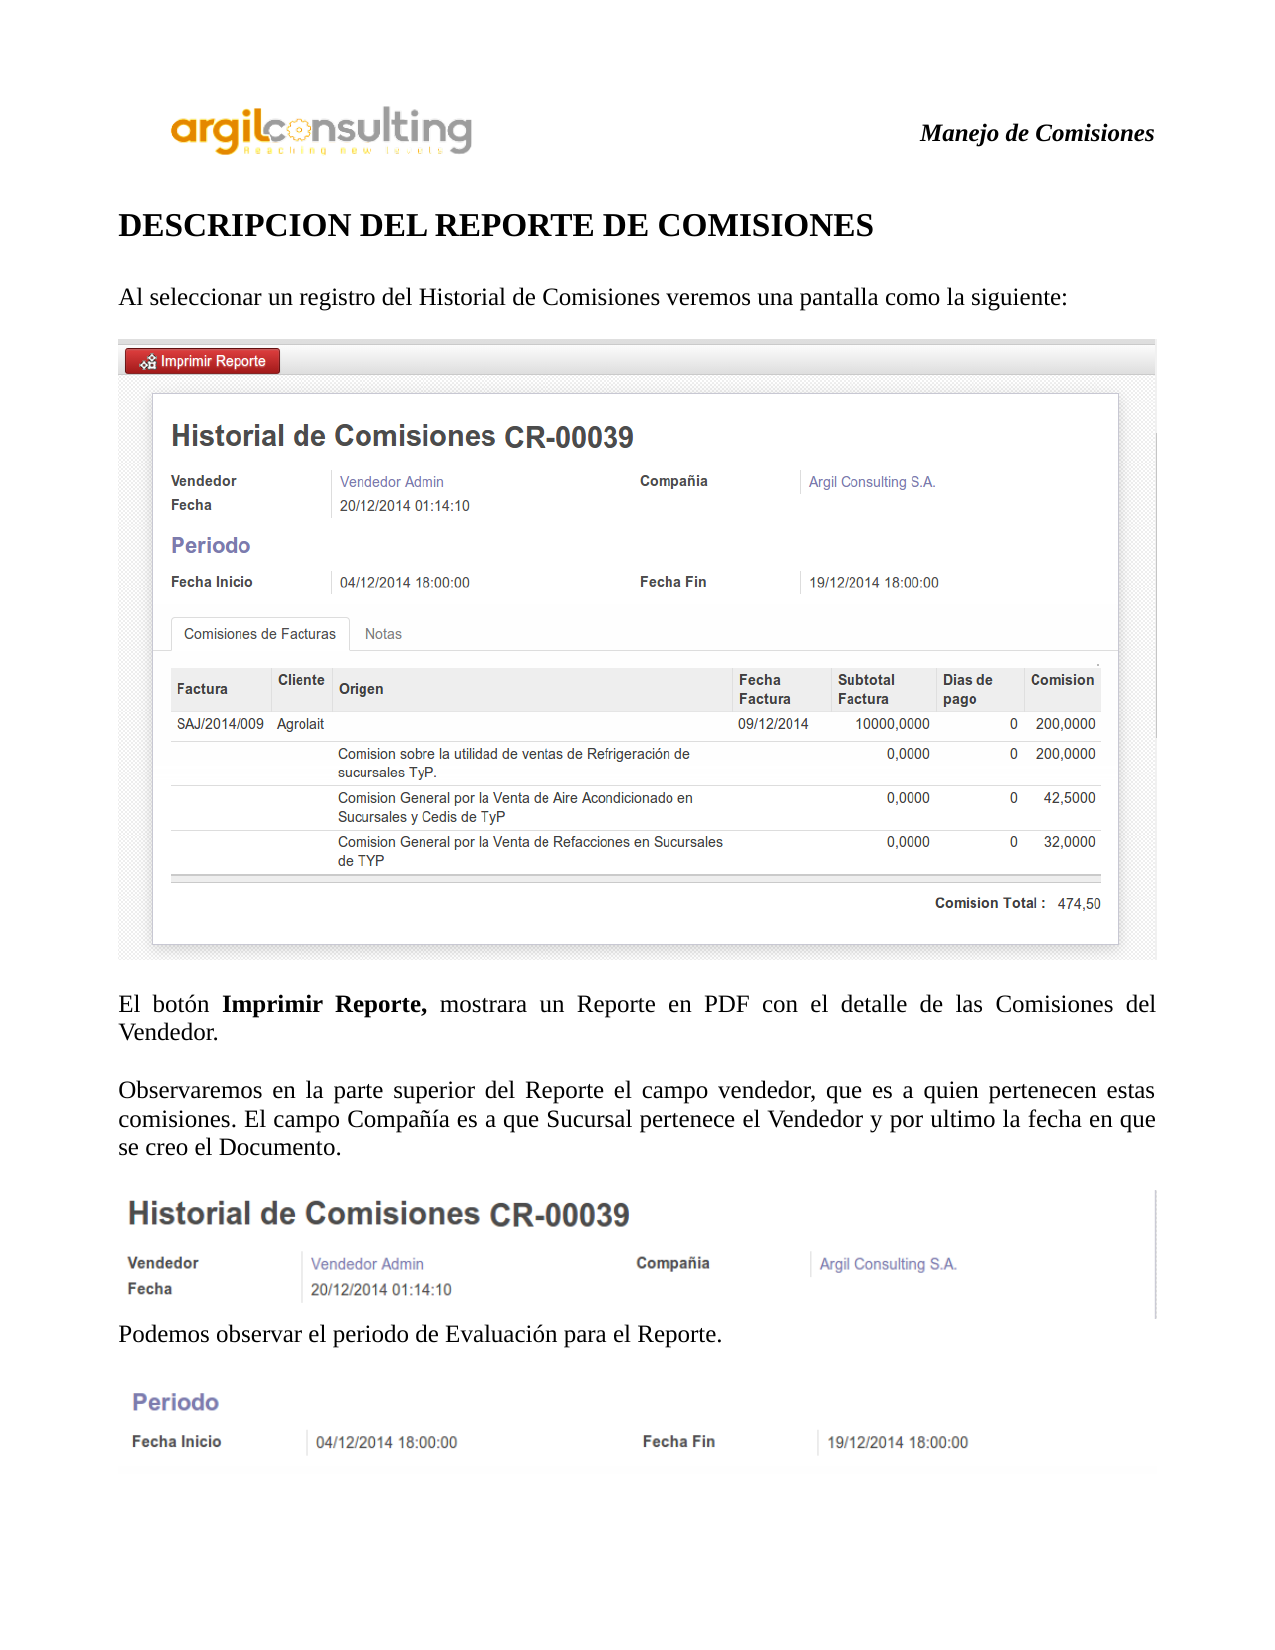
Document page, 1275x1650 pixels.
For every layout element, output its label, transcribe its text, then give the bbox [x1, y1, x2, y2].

text Podemos observar el periodo de Evaluación para el Reporte. [118, 1319, 1157, 1348]
picture [118, 1376, 1157, 1474]
picture [118, 339, 1157, 960]
text DESCRIPCION DEL REPORTE DE COMISIONES [118, 205, 1157, 243]
text Al seleccionar un registro del Historial de Comisiones veremos una pantalla como la siguiente: [118, 282, 1157, 311]
text Observaremos en la parte superior del Reporte el campo vendedor, que es a quien pertenecen estas comisiones. El campo Compañía es a que Sucursal pertenece el Vendedor y por ultimo la fecha en que se creo el Documento. [118, 1075, 1157, 1161]
picture [153, 99, 487, 161]
text El botón Imprimir Reporte, mostrara un Reporte en PDF con el detalle de las Comisiones del Vendedor. [118, 989, 1157, 1046]
picture [118, 1190, 1157, 1319]
